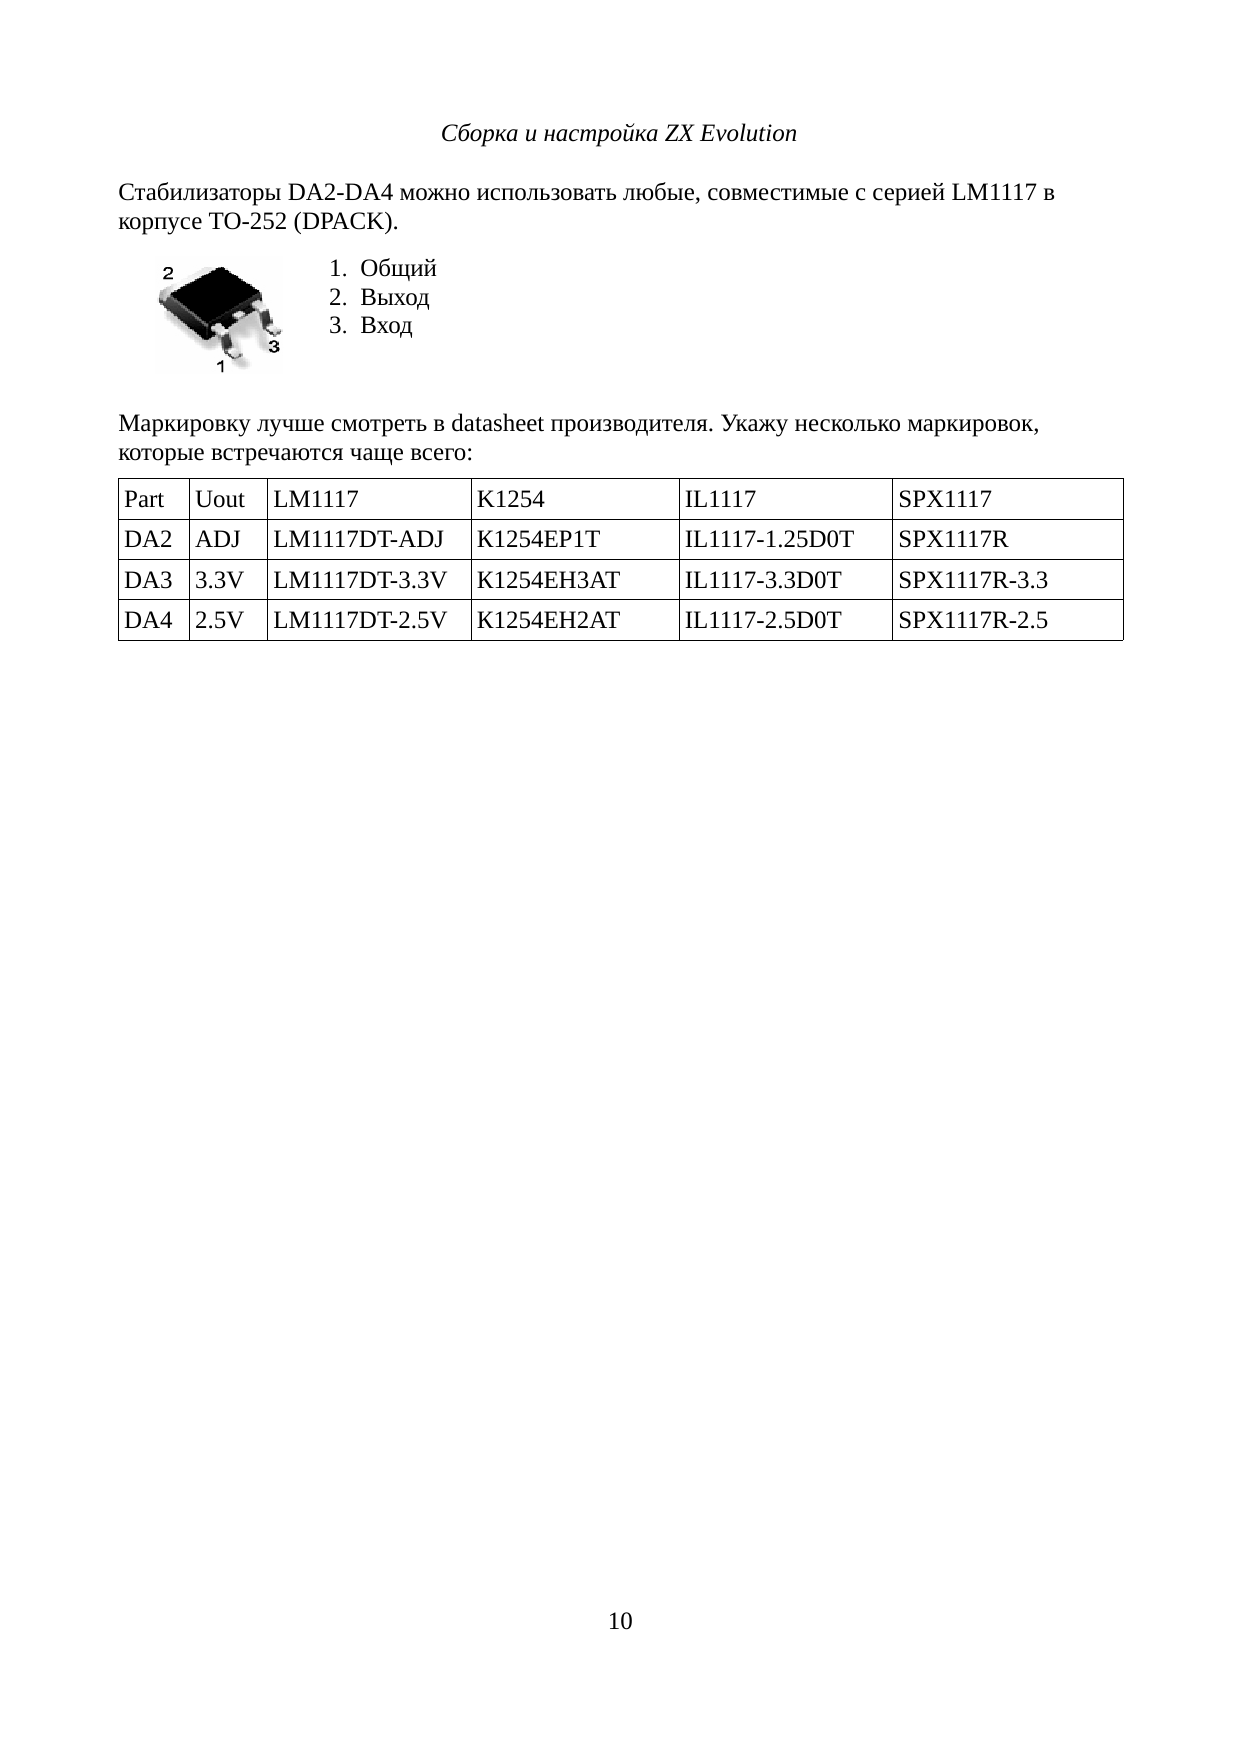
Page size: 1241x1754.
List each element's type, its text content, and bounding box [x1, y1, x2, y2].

table_cell К1254ЕН2АТ [472, 600, 679, 639]
text Маркировку лучше смотреть в datasheet производителя. Укажу несколько маркировок, которые встречаются чаще всего: [118, 408, 1122, 466]
table_cell К1254ЕН3АТ [472, 560, 679, 599]
table_cell LM1117DT-ADJ [268, 520, 471, 559]
table_header 1. Общий 2. Выход 3. Вход [323, 247, 1123, 408]
table_header K1254 [472, 479, 679, 518]
table_cell SPX1117R [893, 520, 1123, 559]
table_cell IL1117-3.3D0T [680, 560, 892, 599]
table_header LM1117 [268, 479, 471, 518]
table_cell LM1117DT-2.5V [268, 600, 471, 639]
table_cell LM1117DT-3.3V [268, 560, 471, 599]
table_cell 2.5V [190, 600, 267, 639]
text Стабилизаторы DA2-DA4 можно использовать любые, совместимые с серией LM1117 в корпусе TO-252 (DPACK). [118, 177, 1122, 234]
table_header SPX1117 [893, 479, 1123, 518]
table_cell SPX1117R-3.3 [893, 560, 1123, 599]
table_header Part [119, 479, 189, 518]
table_cell 3.3V [190, 560, 267, 599]
table_cell DA4 [119, 600, 189, 639]
table_header IL1117 [680, 479, 892, 518]
table_cell К1254ЕР1Т [472, 520, 679, 559]
table_header Uout [190, 479, 267, 518]
table_cell SPX1117R-2.5 [893, 600, 1123, 639]
table_cell DA3 [119, 560, 189, 599]
table_cell IL1117-2.5D0T [680, 600, 892, 639]
table_header [118, 247, 323, 408]
table_cell ADJ [190, 520, 267, 559]
table_cell DA2 [119, 520, 189, 559]
table_cell IL1117-1.25D0T [680, 520, 892, 559]
